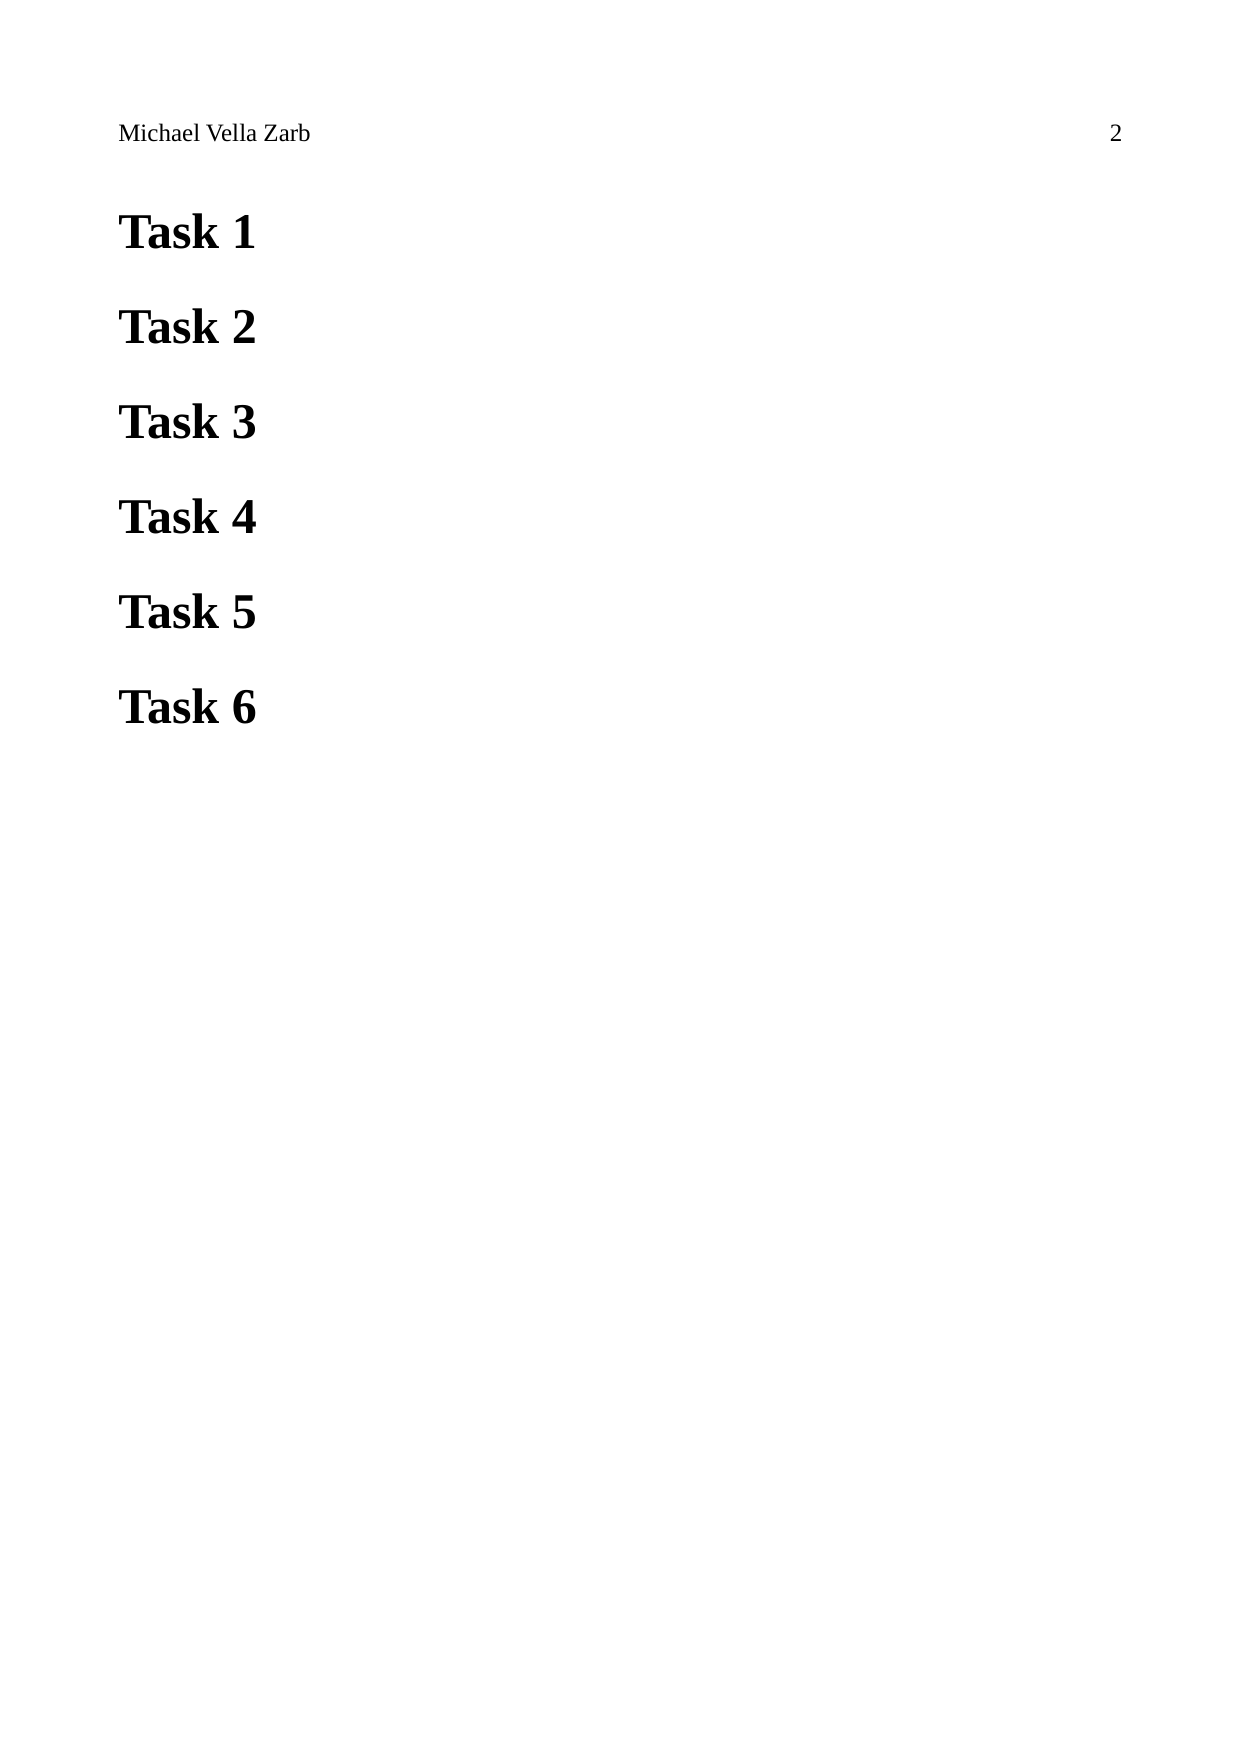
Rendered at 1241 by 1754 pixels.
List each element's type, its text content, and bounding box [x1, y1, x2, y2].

subtitle Task 6 [118, 676, 1122, 734]
subtitle Task 4 [118, 486, 1122, 544]
subtitle Task 3 [118, 391, 1122, 449]
subtitle Task 5 [118, 581, 1122, 639]
subtitle Task 1 [118, 201, 1122, 259]
subtitle Task 2 [118, 296, 1122, 354]
